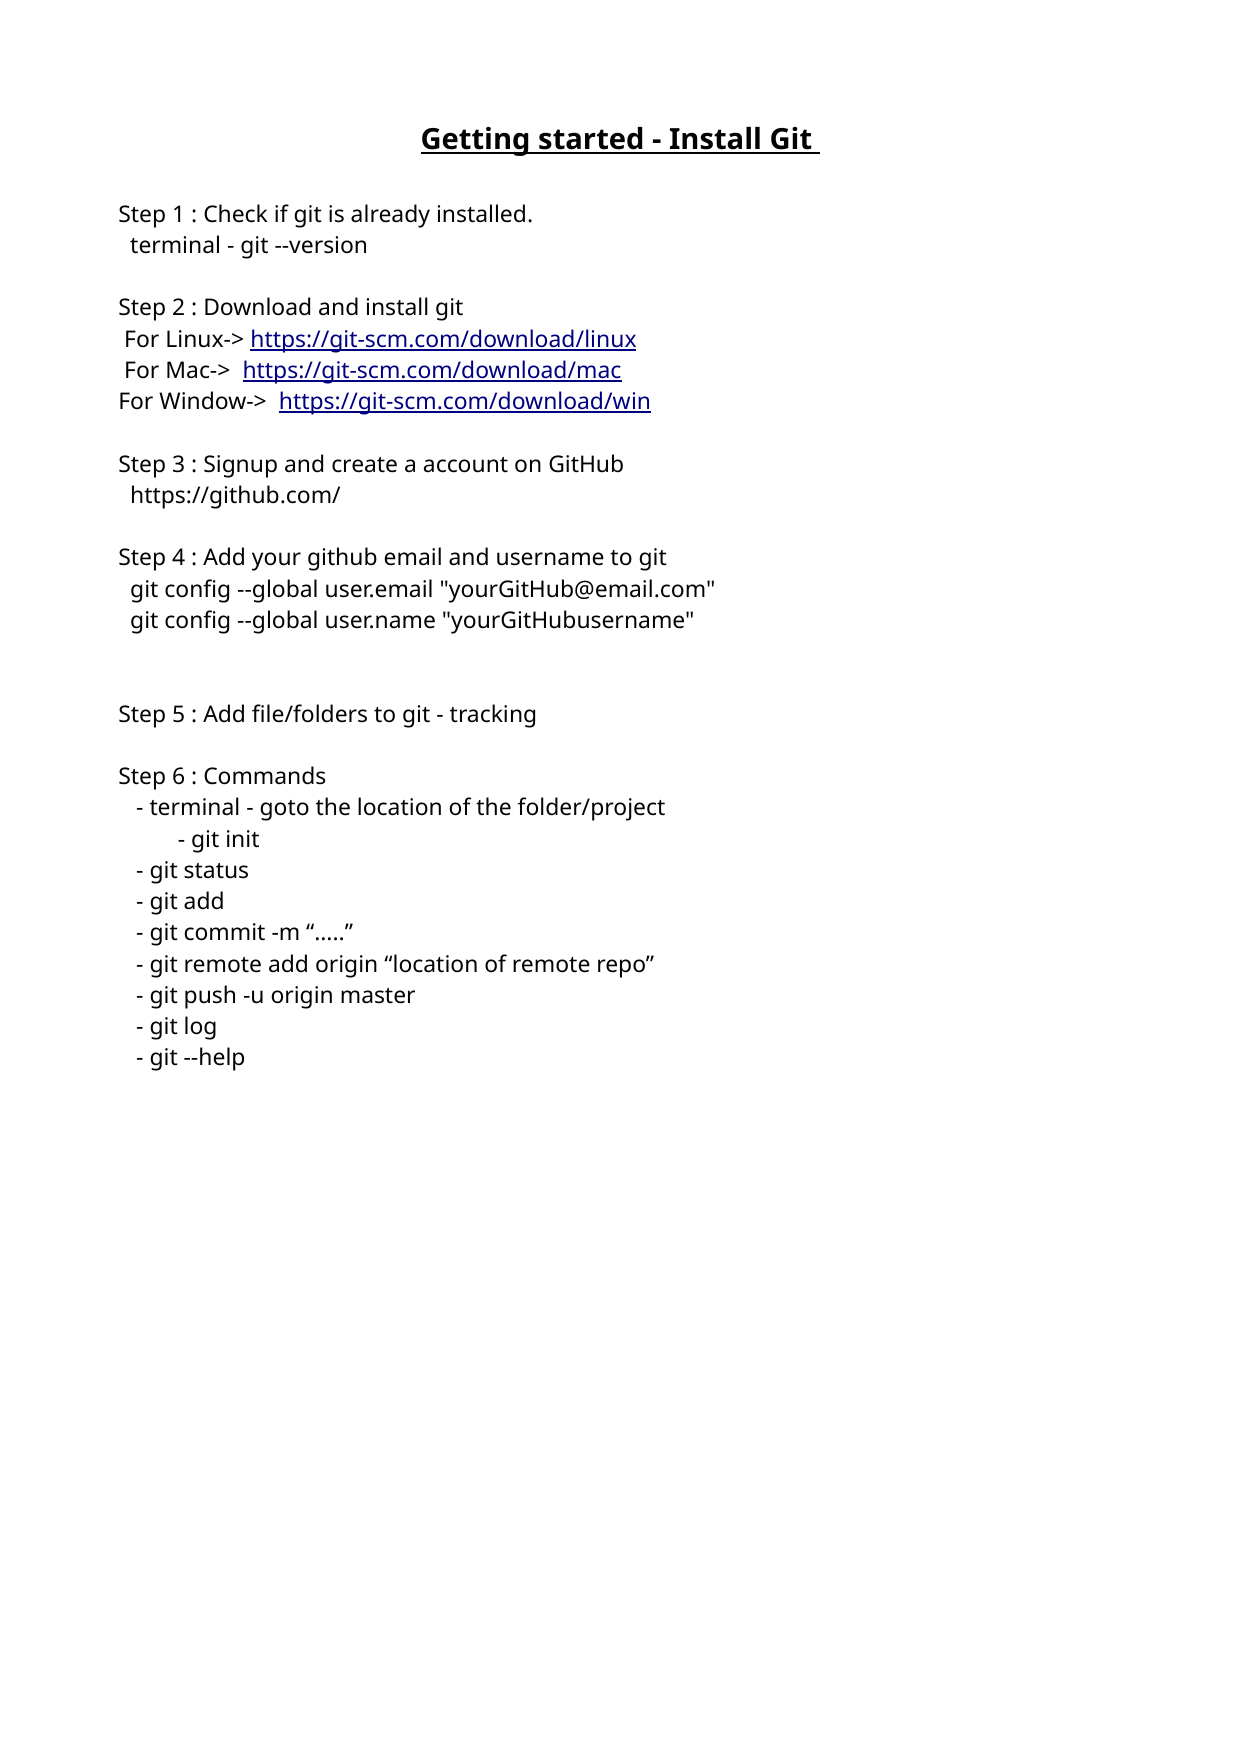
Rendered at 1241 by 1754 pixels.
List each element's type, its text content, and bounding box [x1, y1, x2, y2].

text - git commit -m “…..” [118, 916, 1122, 947]
text - git status [118, 854, 1122, 885]
text terminal - git --version [118, 229, 1122, 260]
text - git remote add origin “location of remote repo” [118, 947, 1122, 979]
text - git log [118, 1010, 1122, 1041]
text git config --global user.name "yourGitHubusername" [118, 604, 1122, 635]
text For Mac-> https://git-scm.com/download/mac [118, 354, 1122, 385]
text https://github.com/ [118, 479, 1122, 510]
text Step 4 : Add your github email and username to git [118, 541, 1122, 572]
text For Window-> https://git-scm.com/download/win [118, 385, 1122, 416]
text Step 3 : Signup and create a account on GitHub [118, 447, 1122, 479]
text For Linux-> https://git-scm.com/download/linux [118, 322, 1122, 354]
text Step 5 : Add file/folders to git - tracking [118, 697, 1122, 729]
text Step 6 : Commands [118, 760, 1122, 791]
text - git add [118, 885, 1122, 916]
text - terminal - goto the location of the folder/project [118, 791, 1122, 822]
text Step 1 : Check if git is already installed. [118, 197, 1122, 229]
text Step 2 : Download and install git [118, 291, 1122, 322]
text - git push -u origin master [118, 979, 1122, 1010]
text git config --global user.email "yourGitHub@email.com" [118, 572, 1122, 604]
text - git --help [118, 1041, 1122, 1072]
text Getting started - Install Git [118, 118, 1122, 158]
text - git init [118, 822, 1122, 854]
